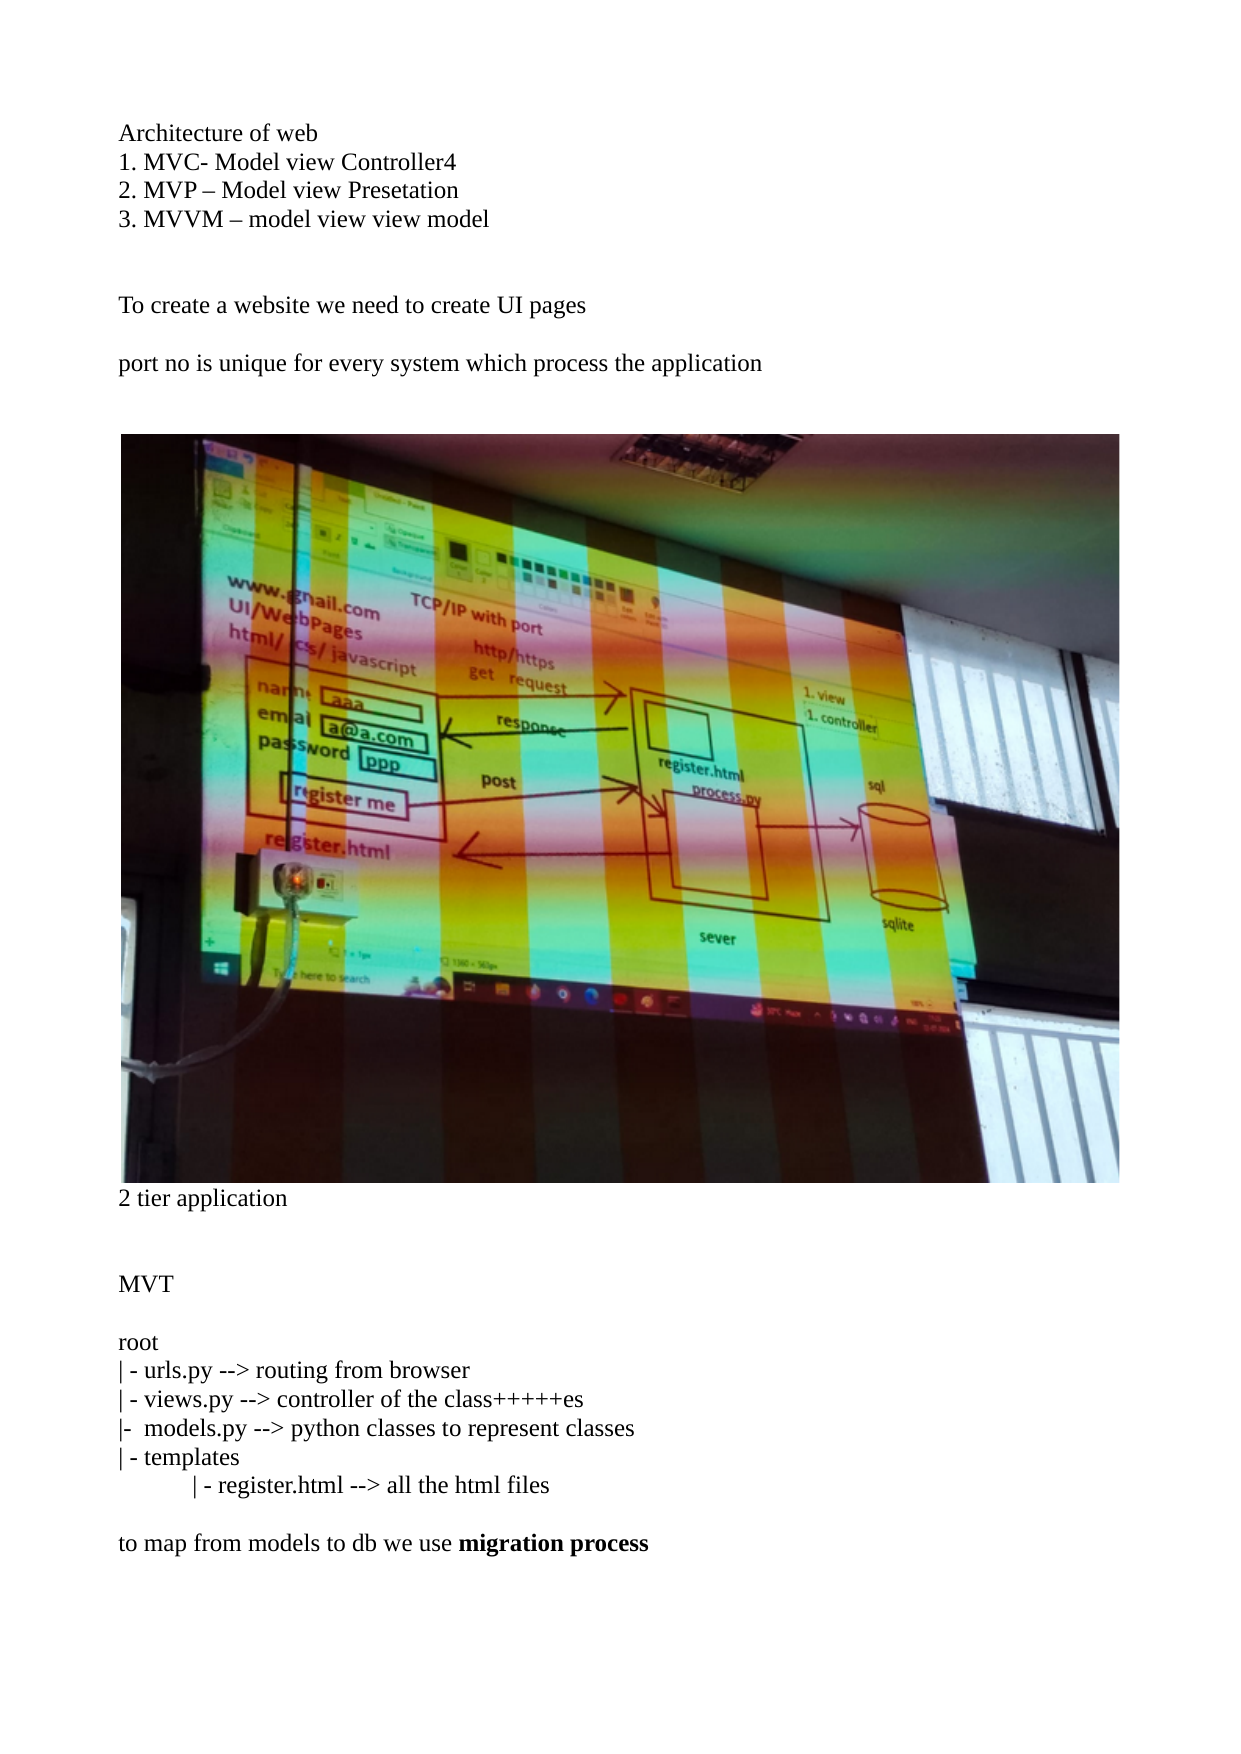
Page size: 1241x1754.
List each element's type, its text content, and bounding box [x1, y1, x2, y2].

text to map from models to db we use migration process [118, 1528, 1122, 1557]
text root | - urls.py --> routing from browser [118, 1327, 1122, 1384]
text | - views.py --> controller of the class+++++es [118, 1384, 1122, 1413]
text | - templates [118, 1442, 1122, 1470]
text |- models.py --> python classes to represent classes [118, 1413, 1122, 1442]
text 2. MVP – Model view Presetation [118, 176, 1122, 204]
text To create a website we need to create UI pages [118, 291, 1122, 319]
text | - register.html --> all the html files [118, 1470, 1122, 1499]
text MVT [118, 1269, 1122, 1298]
text 3. MVVM – model view view model [118, 204, 1122, 233]
text 1. MVC- Model view Controller4 [118, 147, 1122, 176]
text 2 tier application [118, 434, 1122, 1212]
picture [121, 434, 1120, 1183]
text Architecture of web [118, 118, 1122, 147]
text port no is unique for every system which process the application [118, 348, 1122, 377]
